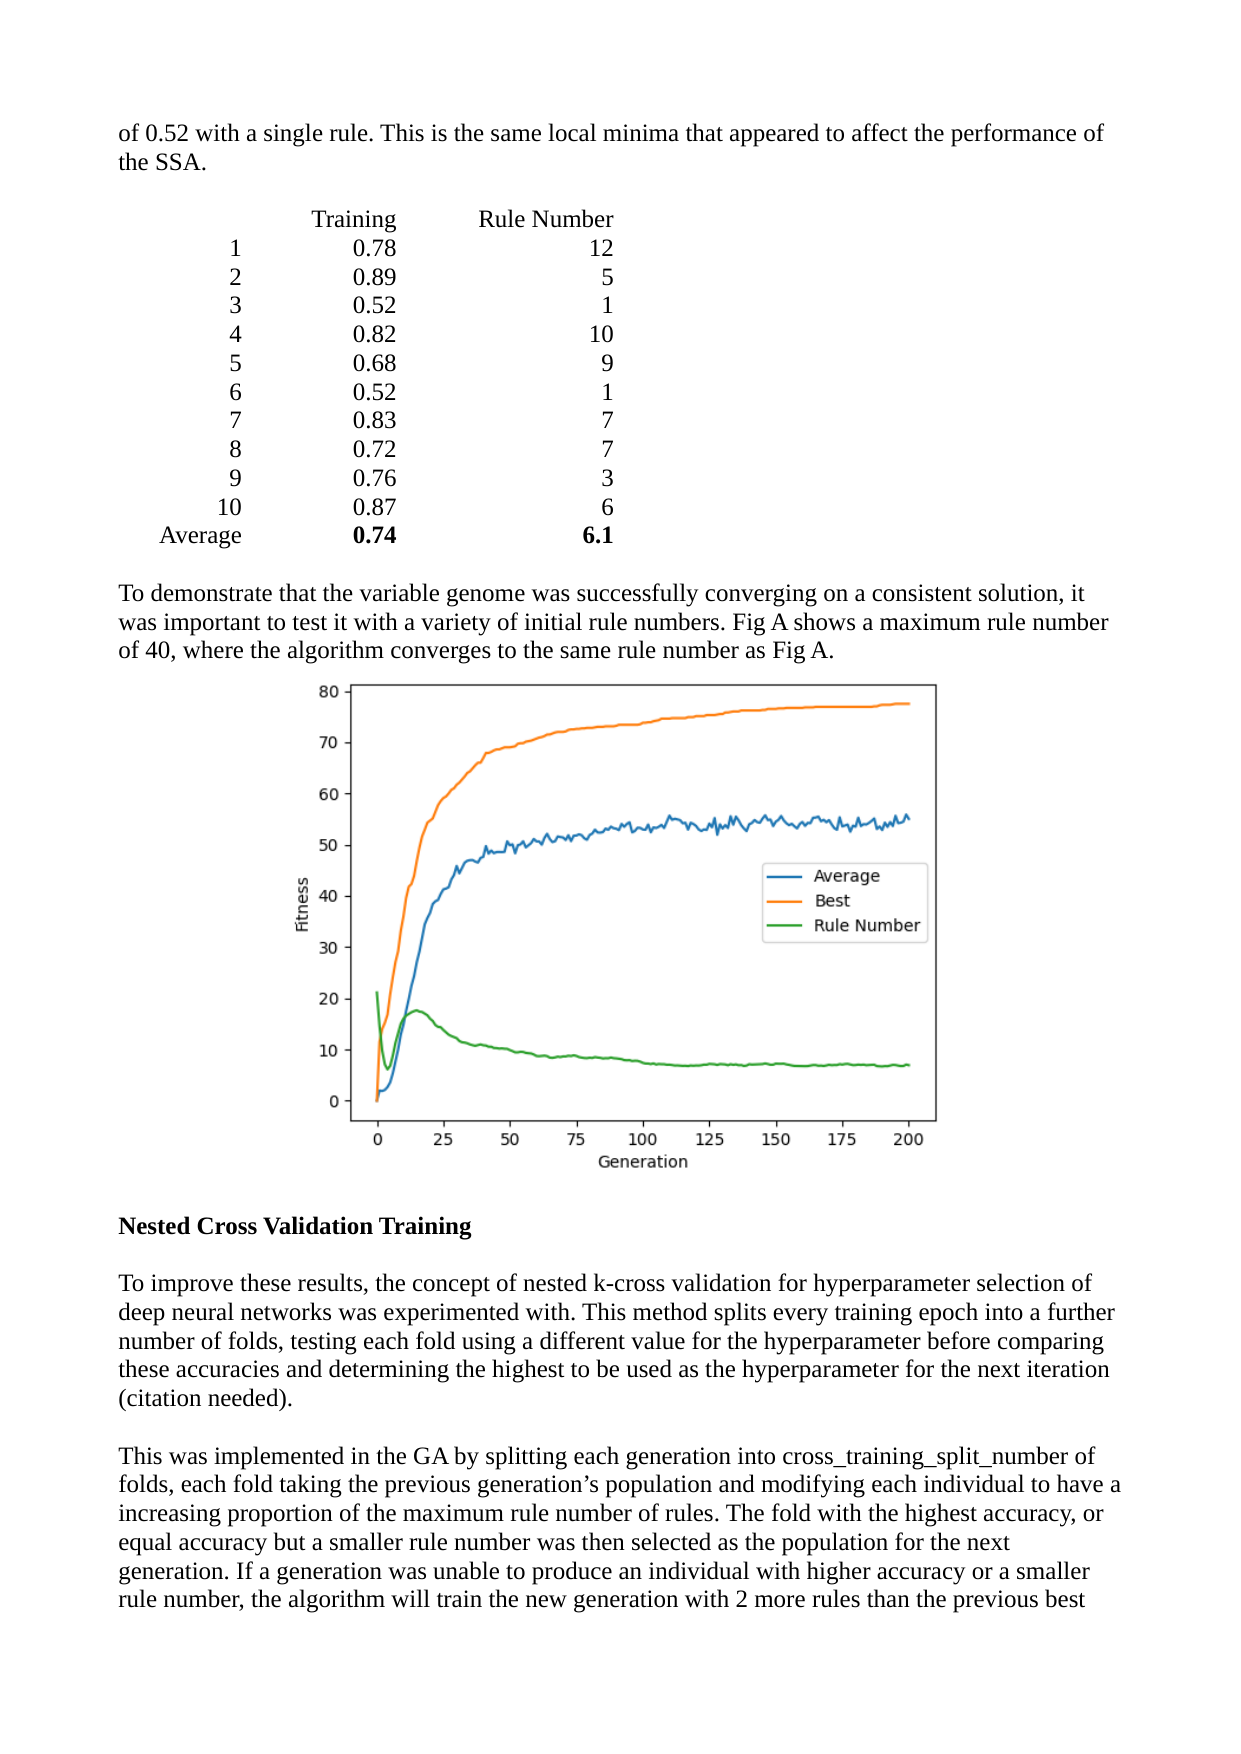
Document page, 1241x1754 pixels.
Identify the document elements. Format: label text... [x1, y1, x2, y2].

table_cell 0.72 [242, 434, 396, 463]
text Nested Cross Validation Training [118, 1211, 1122, 1239]
table_header Rule Number [396, 204, 613, 233]
table_cell 0.89 [242, 262, 396, 291]
table_cell 5 [396, 262, 613, 291]
table_cell Average [118, 521, 242, 549]
table_cell 7 [396, 434, 613, 463]
table_cell 2 [118, 262, 242, 291]
table_cell 9 [396, 348, 613, 377]
table_header [118, 204, 242, 233]
table_cell 0.74 [242, 521, 396, 549]
table_cell 6.1 [396, 521, 613, 549]
table_cell 0.83 [242, 406, 396, 434]
table_cell 0.87 [242, 492, 396, 521]
table_cell 10 [118, 492, 242, 521]
table_cell 1 [118, 233, 242, 262]
table_cell 8 [118, 434, 242, 463]
table_cell 6 [396, 492, 613, 521]
table_cell 10 [396, 319, 613, 348]
table_cell 3 [118, 291, 242, 319]
table_cell 6 [118, 377, 242, 406]
table_cell 12 [396, 233, 613, 262]
table_cell 3 [396, 463, 613, 492]
text To improve these results, the concept of nested k-cross validation for hyperparameter selection of deep neural networks was experimented with. This method splits every training epoch into a further number of folds, testing each fold using a different value for the hyperparameter before comparing these accuracies and determining the highest to be used as the hyperparameter for the next iteration (citation needed). [118, 1268, 1122, 1412]
text This was implemented in the GA by splitting each generation into cross_training_split_number of folds, each fold taking the previous generation’s population and modifying each individual to have a increasing proportion of the maximum rule number of rules. The fold with the highest accuracy, or equal accuracy but a smaller rule number was then selected as the population for the next generation. If a generation was unable to produce an individual with higher accuracy or a smaller rule number, the algorithm will train the new generation with 2 more rules than the previous best [118, 1441, 1122, 1613]
table_cell 0.82 [242, 319, 396, 348]
picture [256, 680, 1003, 1183]
table_cell 0.52 [242, 291, 396, 319]
table_cell 7 [118, 406, 242, 434]
table_cell 7 [396, 406, 613, 434]
table_cell 1 [396, 291, 613, 319]
table_cell 0.78 [242, 233, 396, 262]
table_cell 0.52 [242, 377, 396, 406]
table_cell 9 [118, 463, 242, 492]
table_cell 1 [396, 377, 613, 406]
table_cell 4 [118, 319, 242, 348]
table_cell 0.76 [242, 463, 396, 492]
text of 0.52 with a single rule. This is the same local minima that appeared to affect the performance of the SSA. [118, 118, 1122, 176]
text To demonstrate that the variable genome was successfully converging on a consistent solution, it was important to test it with a variety of initial rule numbers. Fig A shows a maximum rule number of 40, where the algorithm converges to the same rule number as Fig A. [118, 578, 1122, 664]
table_cell 5 [118, 348, 242, 377]
table_cell 0.68 [242, 348, 396, 377]
table_header Training [242, 204, 396, 233]
